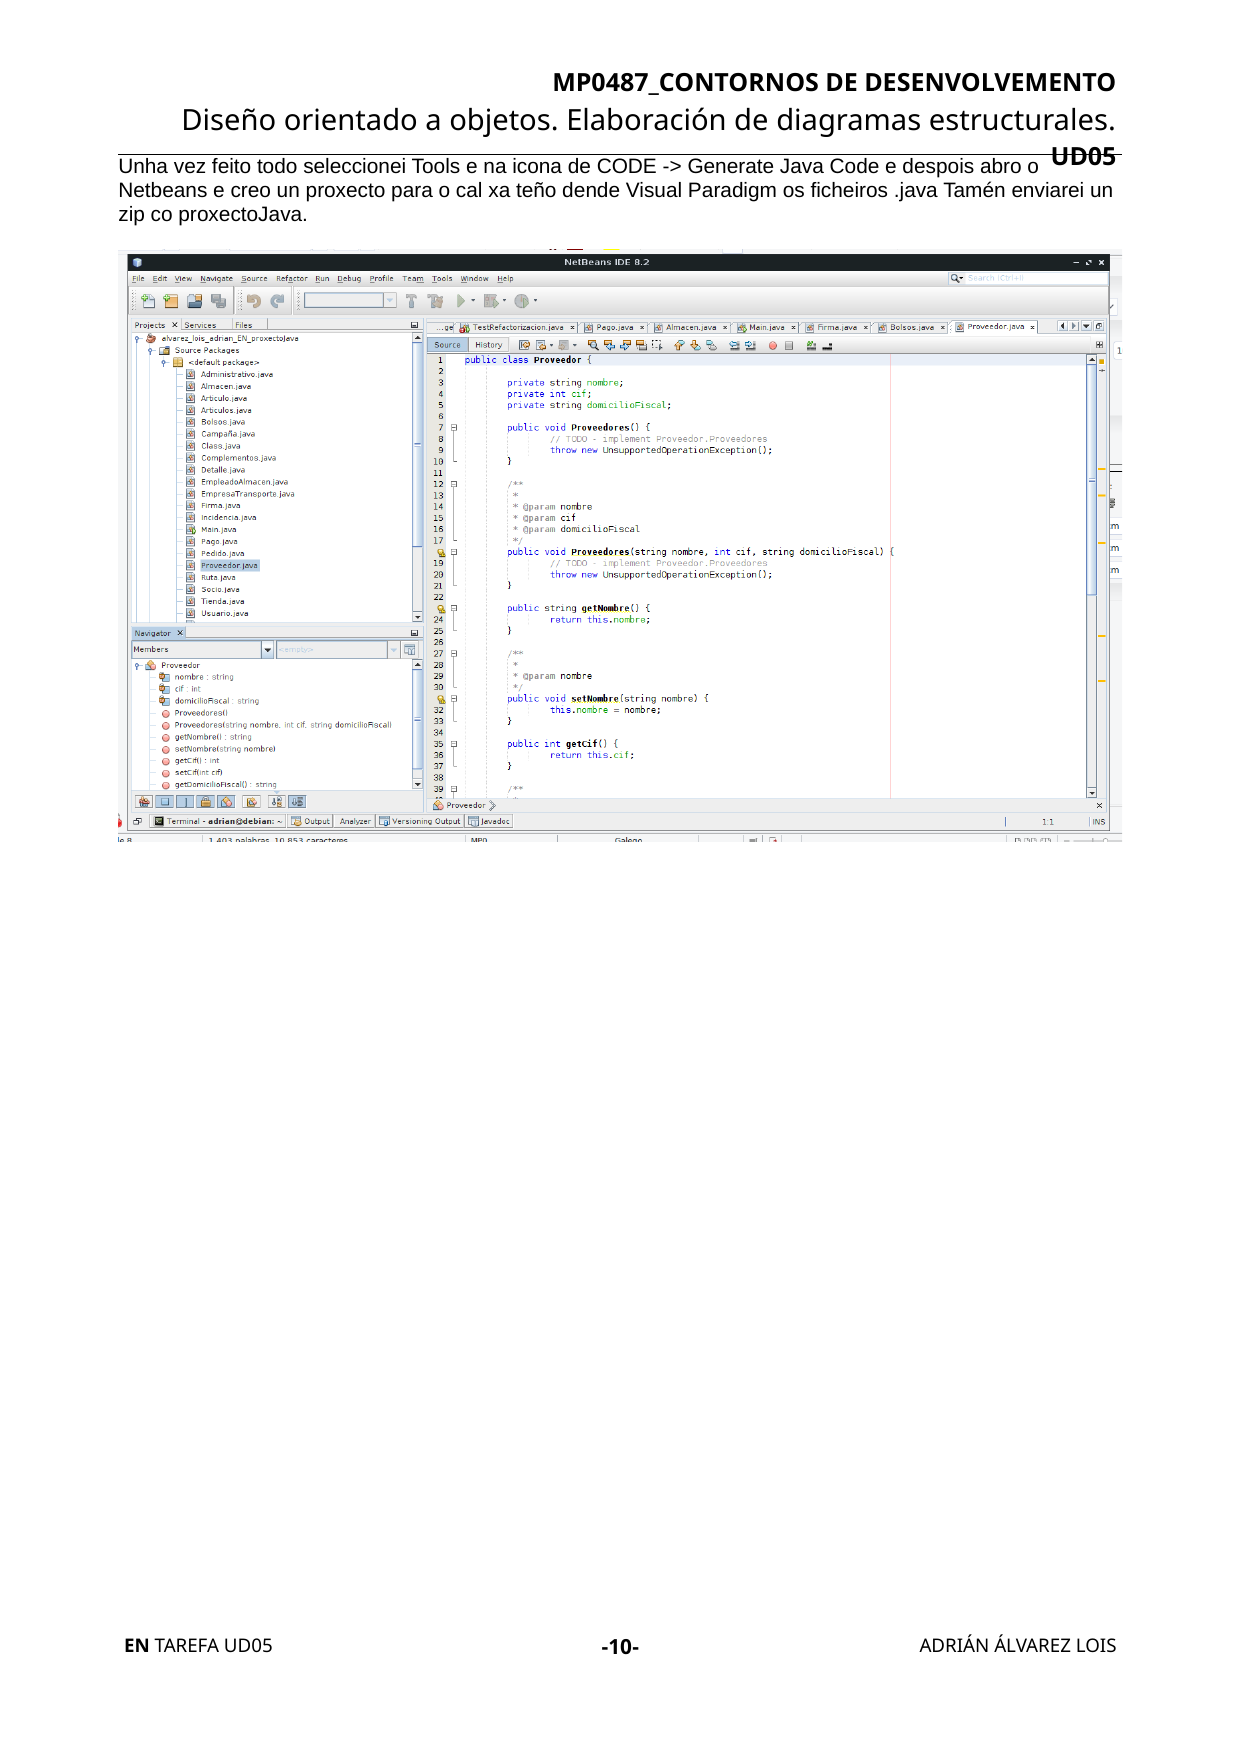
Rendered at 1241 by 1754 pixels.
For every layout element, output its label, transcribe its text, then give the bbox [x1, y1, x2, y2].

text Unha vez feito todo seleccionei Tools e na icona de CODE -> Generate Java Code e despois abro o Netbeans e creo un proxecto para o cal xa teño dende Visual Paradigm os ficheiros .java Tamén enviarei un zip co proxectoJava. [118, 155, 1122, 225]
picture [118, 249, 1123, 842]
